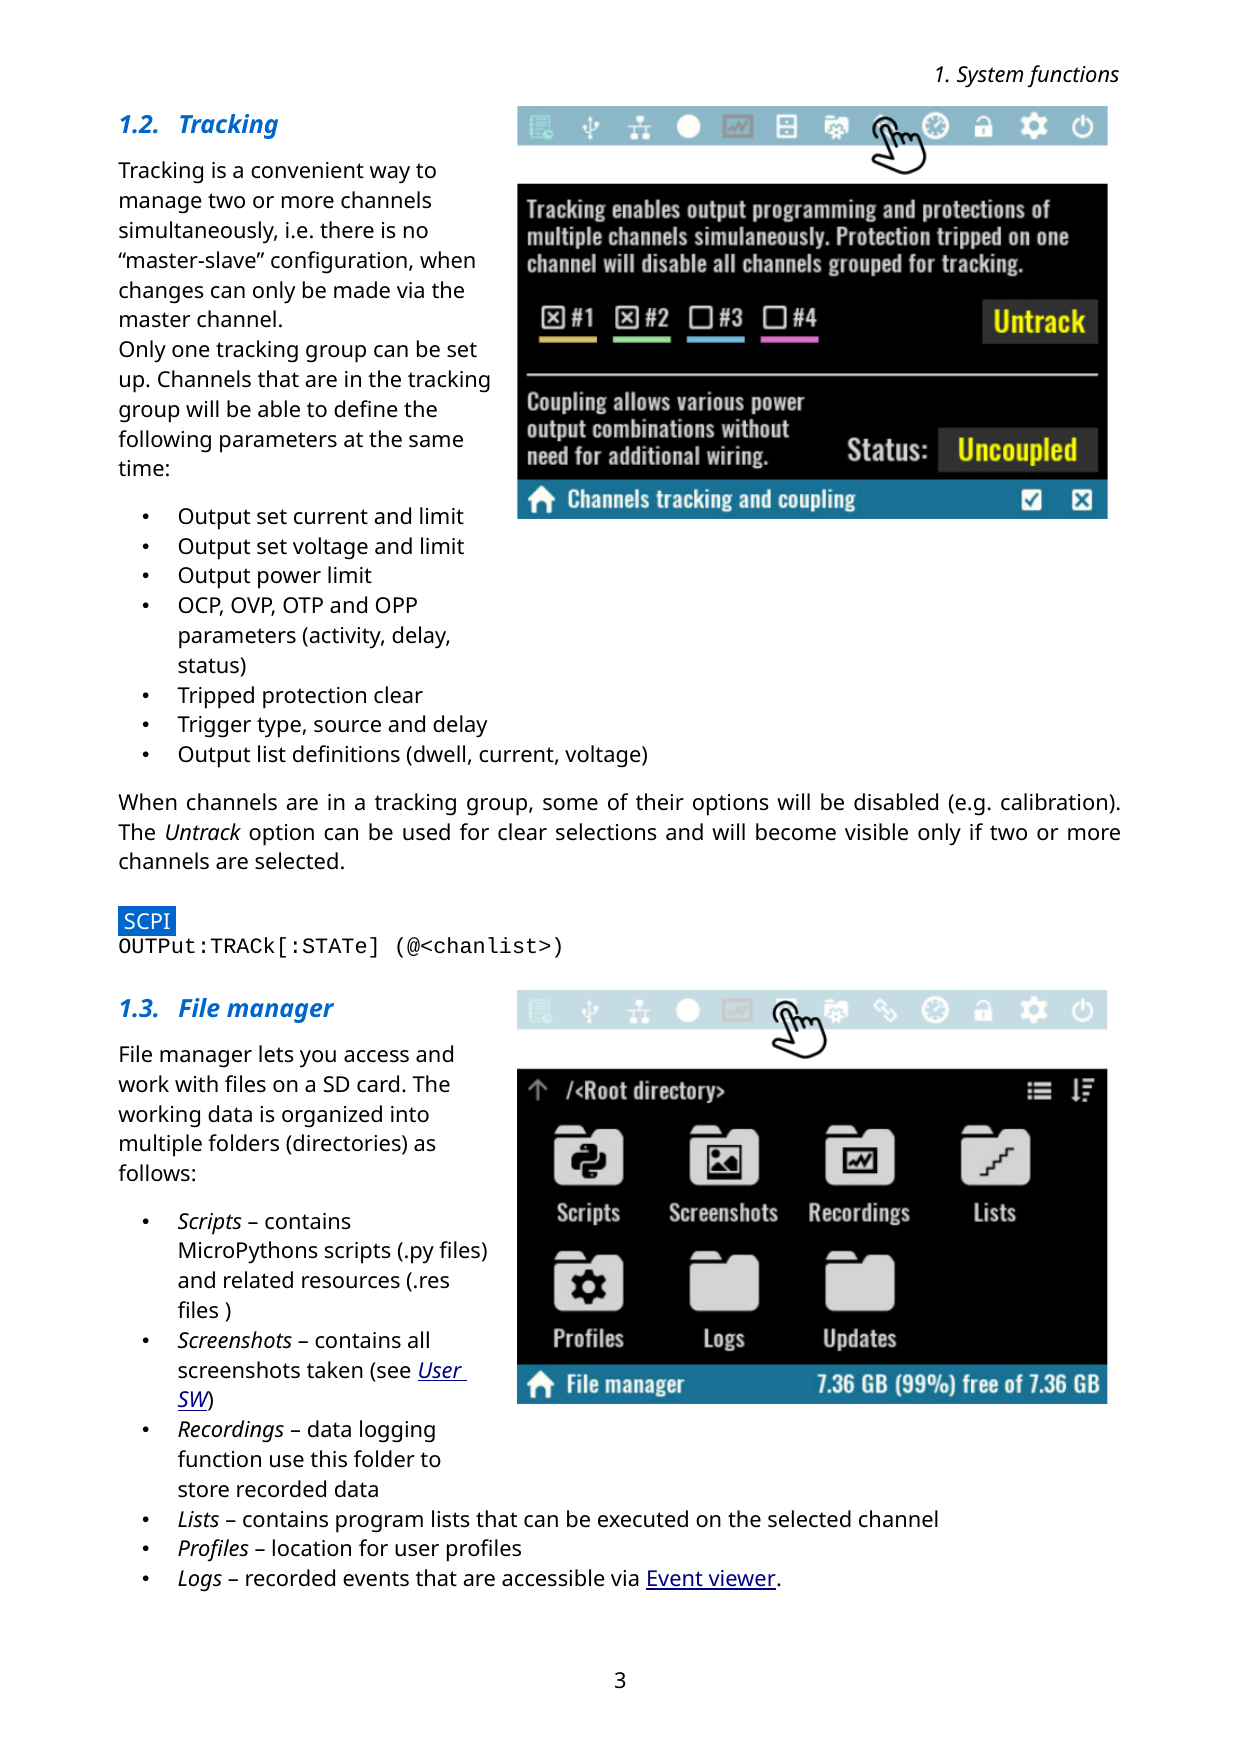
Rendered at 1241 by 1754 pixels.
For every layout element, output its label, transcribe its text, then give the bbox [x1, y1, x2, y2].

table_header [502, 990, 1123, 1504]
table_header [502, 107, 1123, 679]
list Profiles – location for user profiles [142, 1533, 1110, 1563]
table_header File manager File manager lets you access and work with files on a SD card. The working data is organized into multiple folders (directories) as follows: Scripts – contains MicroPythons scripts (.py files) and related resources (.res files ) Screenshots – contains all screenshots taken (see User SW) Recordings – data logging function use this folder to store recorded data [118, 990, 502, 1504]
table_cell Tripped protection clear Trigger type, source and delay Output list definitions (dwell, current, voltage) When channels are in a tracking group, some of their options will be disabled (e.g. calibration). The Untrack option can be used for clear selections and will become visible only if two or more channels are selected. SCPI OUTPut:TRACk[:STATe] (@<chanlist>) [118, 680, 1123, 960]
list Logs – recorded events that are accessible via Event viewer. [142, 1563, 1110, 1593]
picture [517, 106, 1108, 519]
picture [517, 990, 1108, 1404]
list Lists – contains program lists that can be executed on the selected channel [142, 1504, 1110, 1533]
table_header Tracking Tracking is a convenient way to manage two or more channels simultaneously, i.e. there is no “master-slave” configuration, when changes can only be made via the master channel. Only one tracking group can be set up. Channels that are in the tracking group will be able to define the following parameters at the same time: Output set current and limit Output set voltage and limit Output power limit OCP, OVP, OTP and OPP parameters (activity, delay, status) [118, 107, 502, 679]
